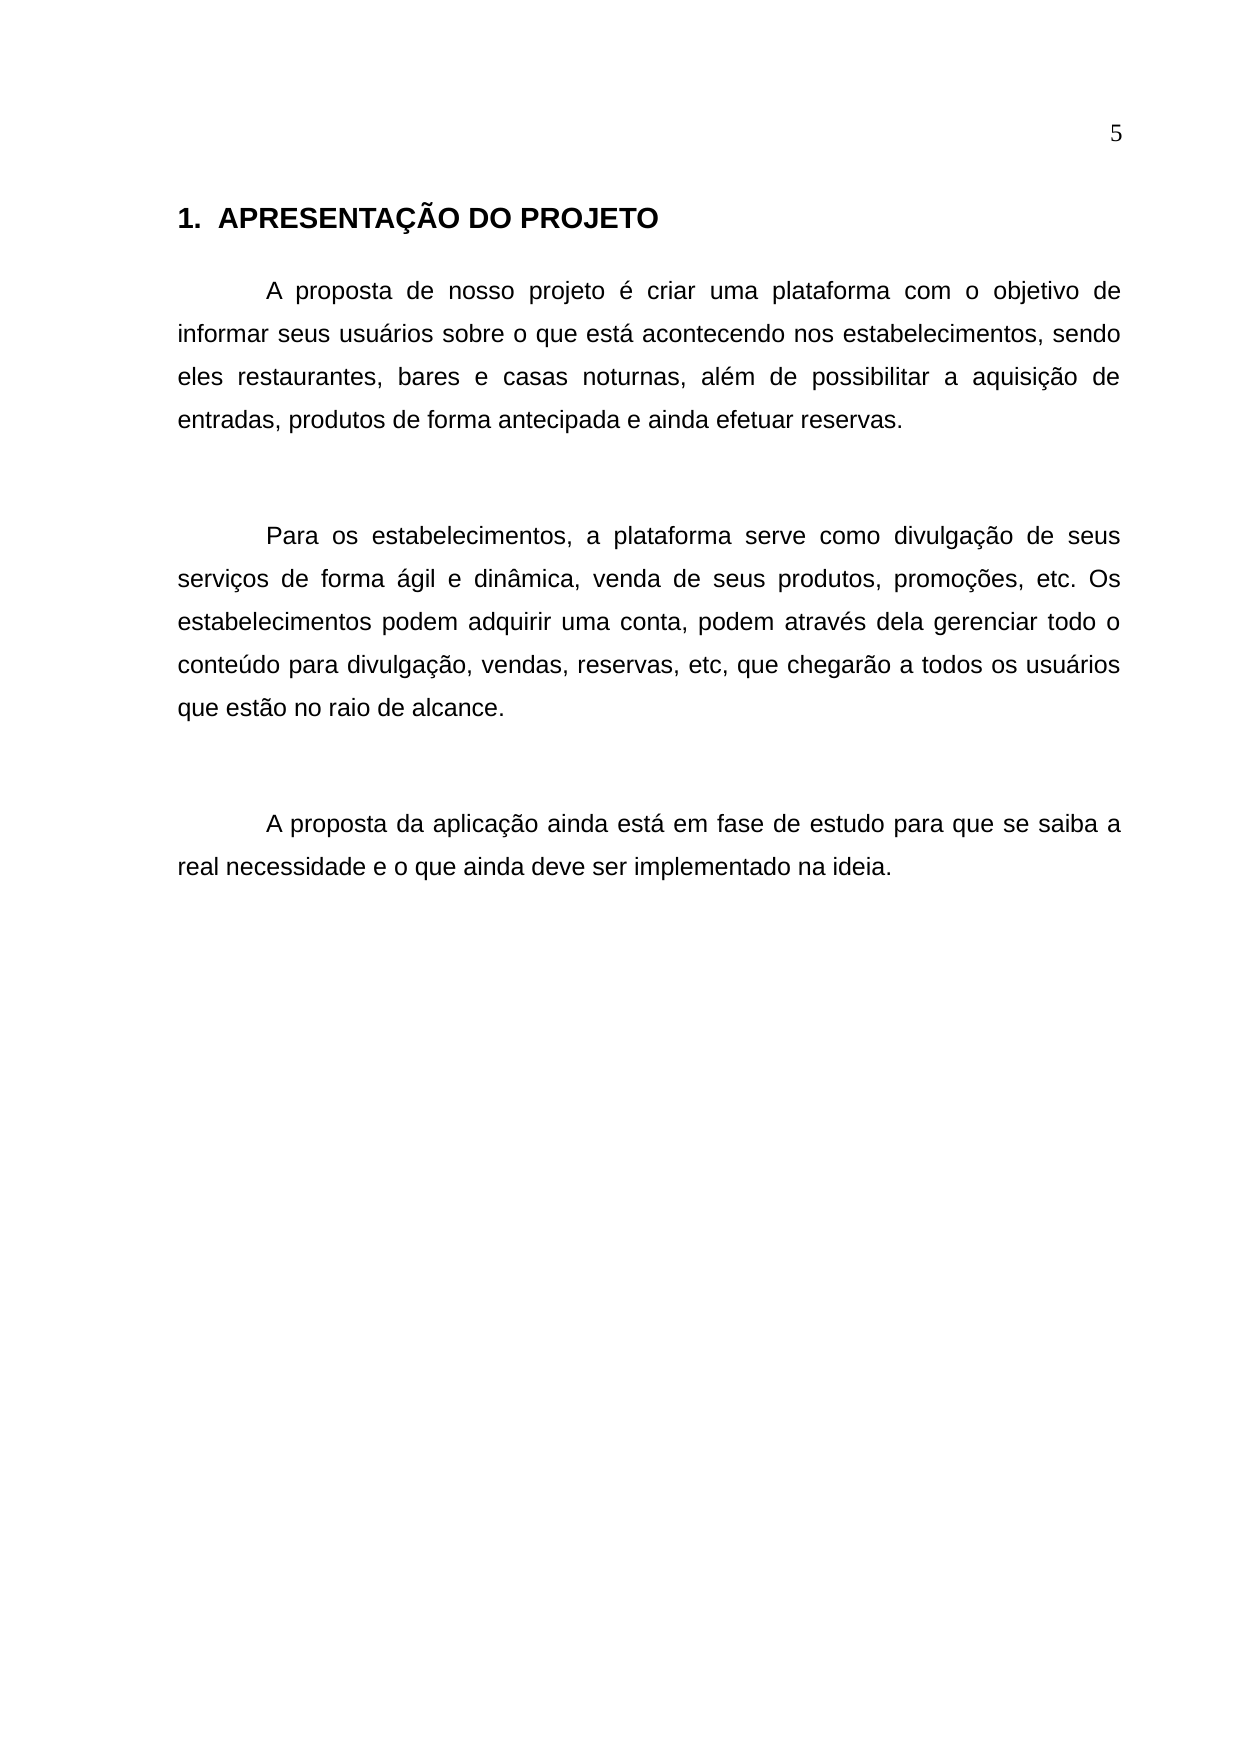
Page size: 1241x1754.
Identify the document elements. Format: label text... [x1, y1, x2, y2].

subtitle APRESENTAÇÃO DO PROJETO [177, 201, 1122, 235]
text A proposta de nosso projeto é criar uma plataforma com o objetivo de informar seus usuários sobre o que está acontecendo nos estabelecimentos, sendo eles restaurantes, bares e casas noturnas, além de possibilitar a aquisição de entradas, produtos de forma antecipada e ainda efetuar reservas. [177, 276, 1122, 434]
text Para os estabelecimentos, a plataforma serve como divulgação de seus serviços de forma ágil e dinâmica, venda de seus produtos, promoções, etc. Os estabelecimentos podem adquirir uma conta, podem através dela gerenciar todo o conteúdo para divulgação, vendas, reservas, etc, que chegarão a todos os usuários que estão no raio de alcance. [177, 521, 1122, 722]
text A proposta da aplicação ainda está em fase de estudo para que se saiba a real necessidade e o que ainda deve ser implementado na ideia. [177, 809, 1122, 881]
